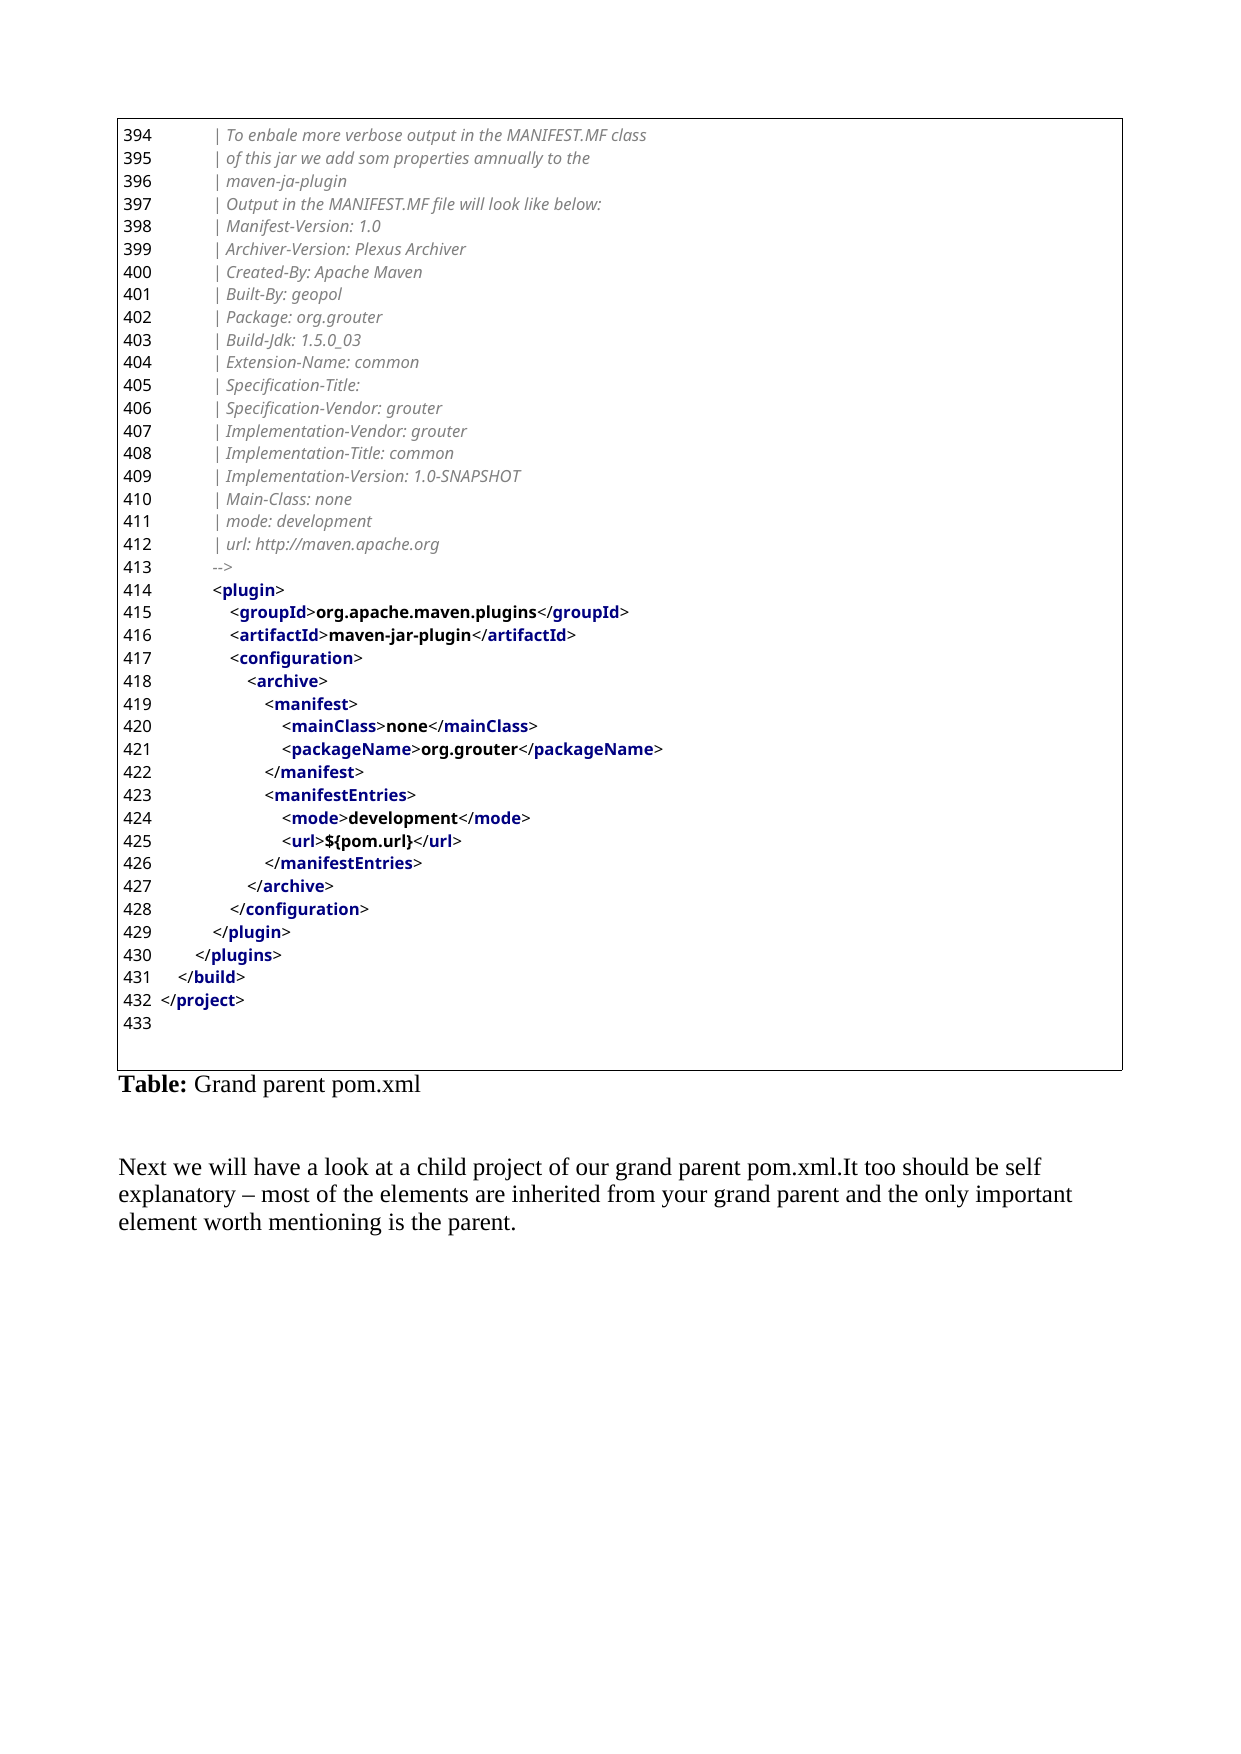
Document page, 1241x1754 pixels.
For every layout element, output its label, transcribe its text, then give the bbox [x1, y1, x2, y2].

table_header 394 | To enbale more verbose output in the MANIFEST.MF class 395 | of this jar we add som properties amnually to the 396 | maven-ja-plugin 397 | Output in the MANIFEST.MF file will look like below: 398 | Manifest-Version: 1.0 399 | Archiver-Version: Plexus Archiver 400 | Created-By: Apache Maven 401 | Built-By: geopol 402 | Package: org.grouter 403 | Build-Jdk: 1.5.0_03 404 | Extension-Name: common 405 | Specification-Title: 406 | Specification-Vendor: grouter 407 | Implementation-Vendor: grouter 408 | Implementation-Title: common 409 | Implementation-Version: 1.0-SNAPSHOT 410 | Main-Class: none 411 | mode: development 412 | url: http://maven.apache.org 413 --> 414 <plugin> 415 <groupId>org.apache.maven.plugins</groupId> 416 <artifactId>maven-jar-plugin</artifactId> 417 <configuration> 418 <archive> 419 <manifest> 420 <mainClass>none</mainClass> 421 <packageName>org.grouter</packageName> 422 </manifest> 423 <manifestEntries> 424 <mode>development</mode> 425 <url>${pom.url}</url> 426 </manifestEntries> 427 </archive> 428 </configuration> 429 </plugin> 430 </plugins> 431 </build> 432 </project> 433 [118, 119, 1122, 1070]
text Table: Grand parent pom.xml [118, 1071, 1122, 1097]
text Next we will have a look at a child project of our grand parent pom.xml.It too should be self explanatory – most of the elements are inherited from your grand parent and the only important element worth mentioning is the parent. [118, 1153, 1122, 1236]
